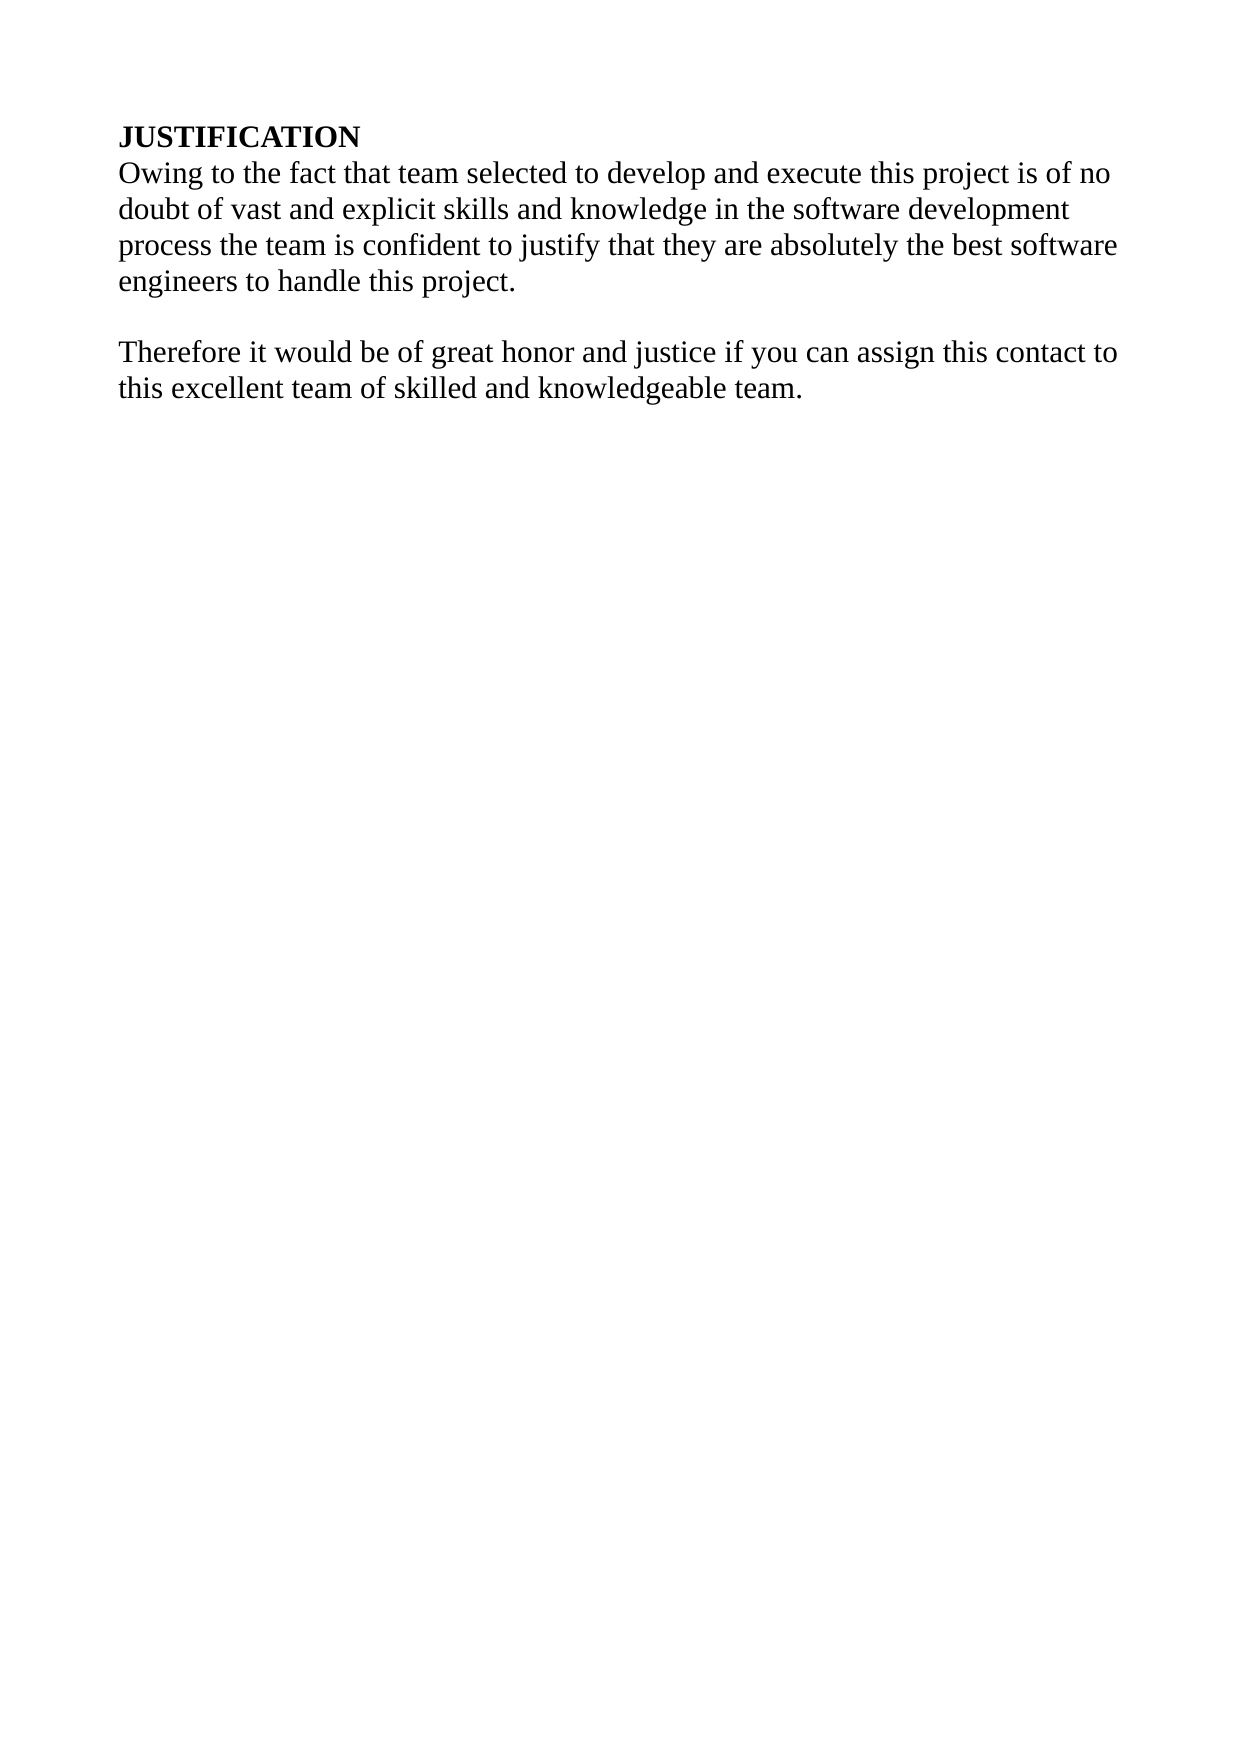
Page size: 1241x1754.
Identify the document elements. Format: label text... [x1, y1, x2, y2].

text JUSTIFICATION [118, 118, 1122, 154]
text Therefore it would be of great honor and justice if you can assign this contact to this excellent team of skilled and knowledgeable team. [118, 334, 1122, 406]
text Owing to the fact that team selected to develop and execute this project is of no doubt of vast and explicit skills and knowledge in the software development process the team is confident to justify that they are absolutely the best software engineers to handle this project. [118, 154, 1122, 298]
